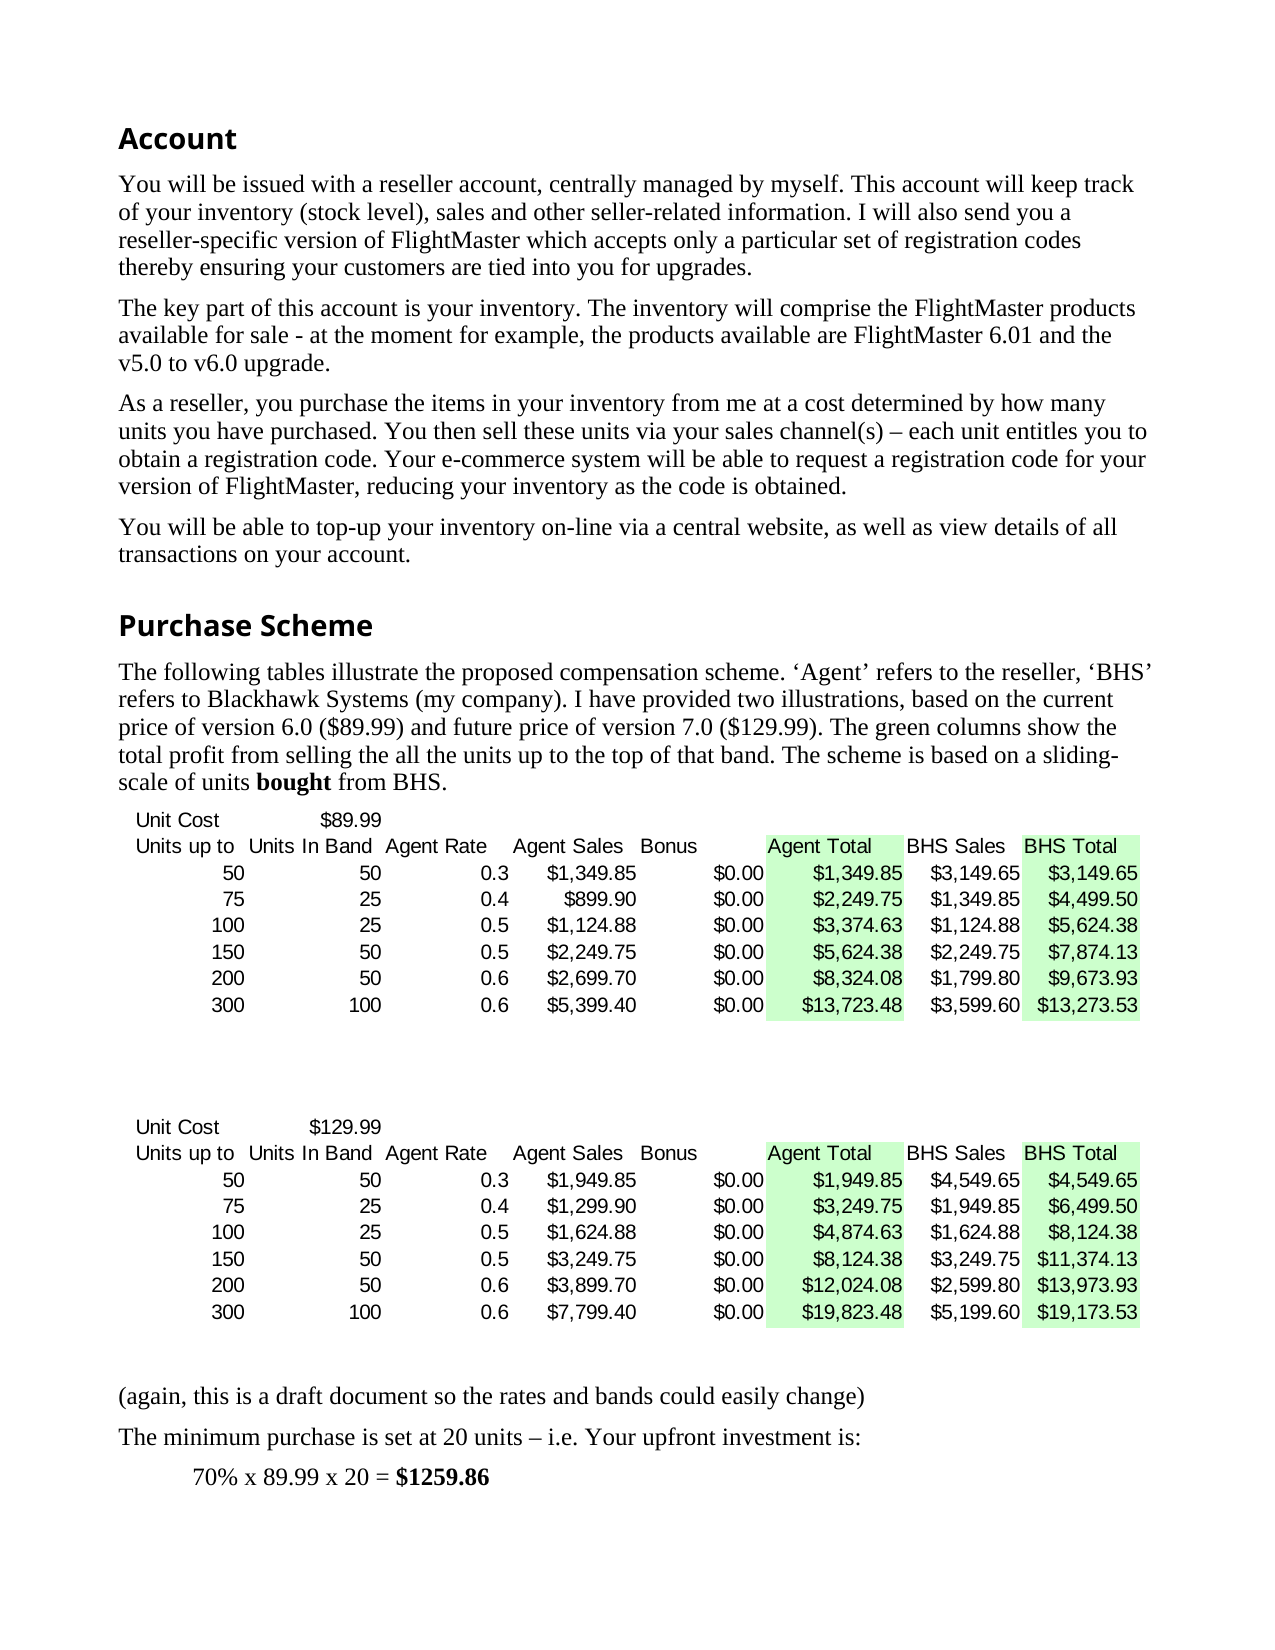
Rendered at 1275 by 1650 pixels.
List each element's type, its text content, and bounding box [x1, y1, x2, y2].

text You will be issued with a reseller account, centrally managed by myself. This account will keep track of your inventory (stock level), sales and other seller-related information. I will also send you a reseller-specific version of FlightMaster which accepts only a particular set of registration codes thereby ensuring your customers are tied into you for upgrades. [118, 170, 1157, 281]
text (again, this is a draft document so the rates and bands could easily change) [118, 1116, 1157, 1410]
text The key part of this account is your inventory. The inventory will comprise the FlightMaster products available for sale - at the moment for example, the products available are FlightMaster 6.01 and the v5.0 to v6.0 upgrade. [118, 294, 1157, 377]
text As a reseller, you purchase the items in your inventory from me at a cost determined by how many units you have purchased. You then sell these units via your sales channel(s) – each unit entitles you to obtain a registration code. Your e-commerce system will be able to request a registration code for your version of FlightMaster, reducing your inventory as the code is obtained. [118, 389, 1157, 500]
subtitle Purchase Scheme [118, 606, 1157, 645]
text 70% x 89.99 x 20 = $1259.86 [192, 1463, 1157, 1491]
text You will be able to top-up your inventory on-line via a central website, as well as view details of all transactions on your account. [118, 513, 1157, 568]
text The minimum purchase is set at 20 units – i.e. Your upfront investment is: [118, 1423, 1157, 1450]
text The following tables illustrate the proposed compensation scheme. ‘Agent’ refers to the reseller, ‘BHS’ refers to Blackhawk Systems (my company). I have provided two illustrations, based on the current price of version 6.0 ($89.99) and future price of version 7.0 ($129.99). The green columns show the total profit from selling the all the units up to the top of that band. The scheme is based on a sliding-scale of units bought from BHS. [118, 658, 1157, 796]
subtitle Account [118, 118, 1157, 158]
